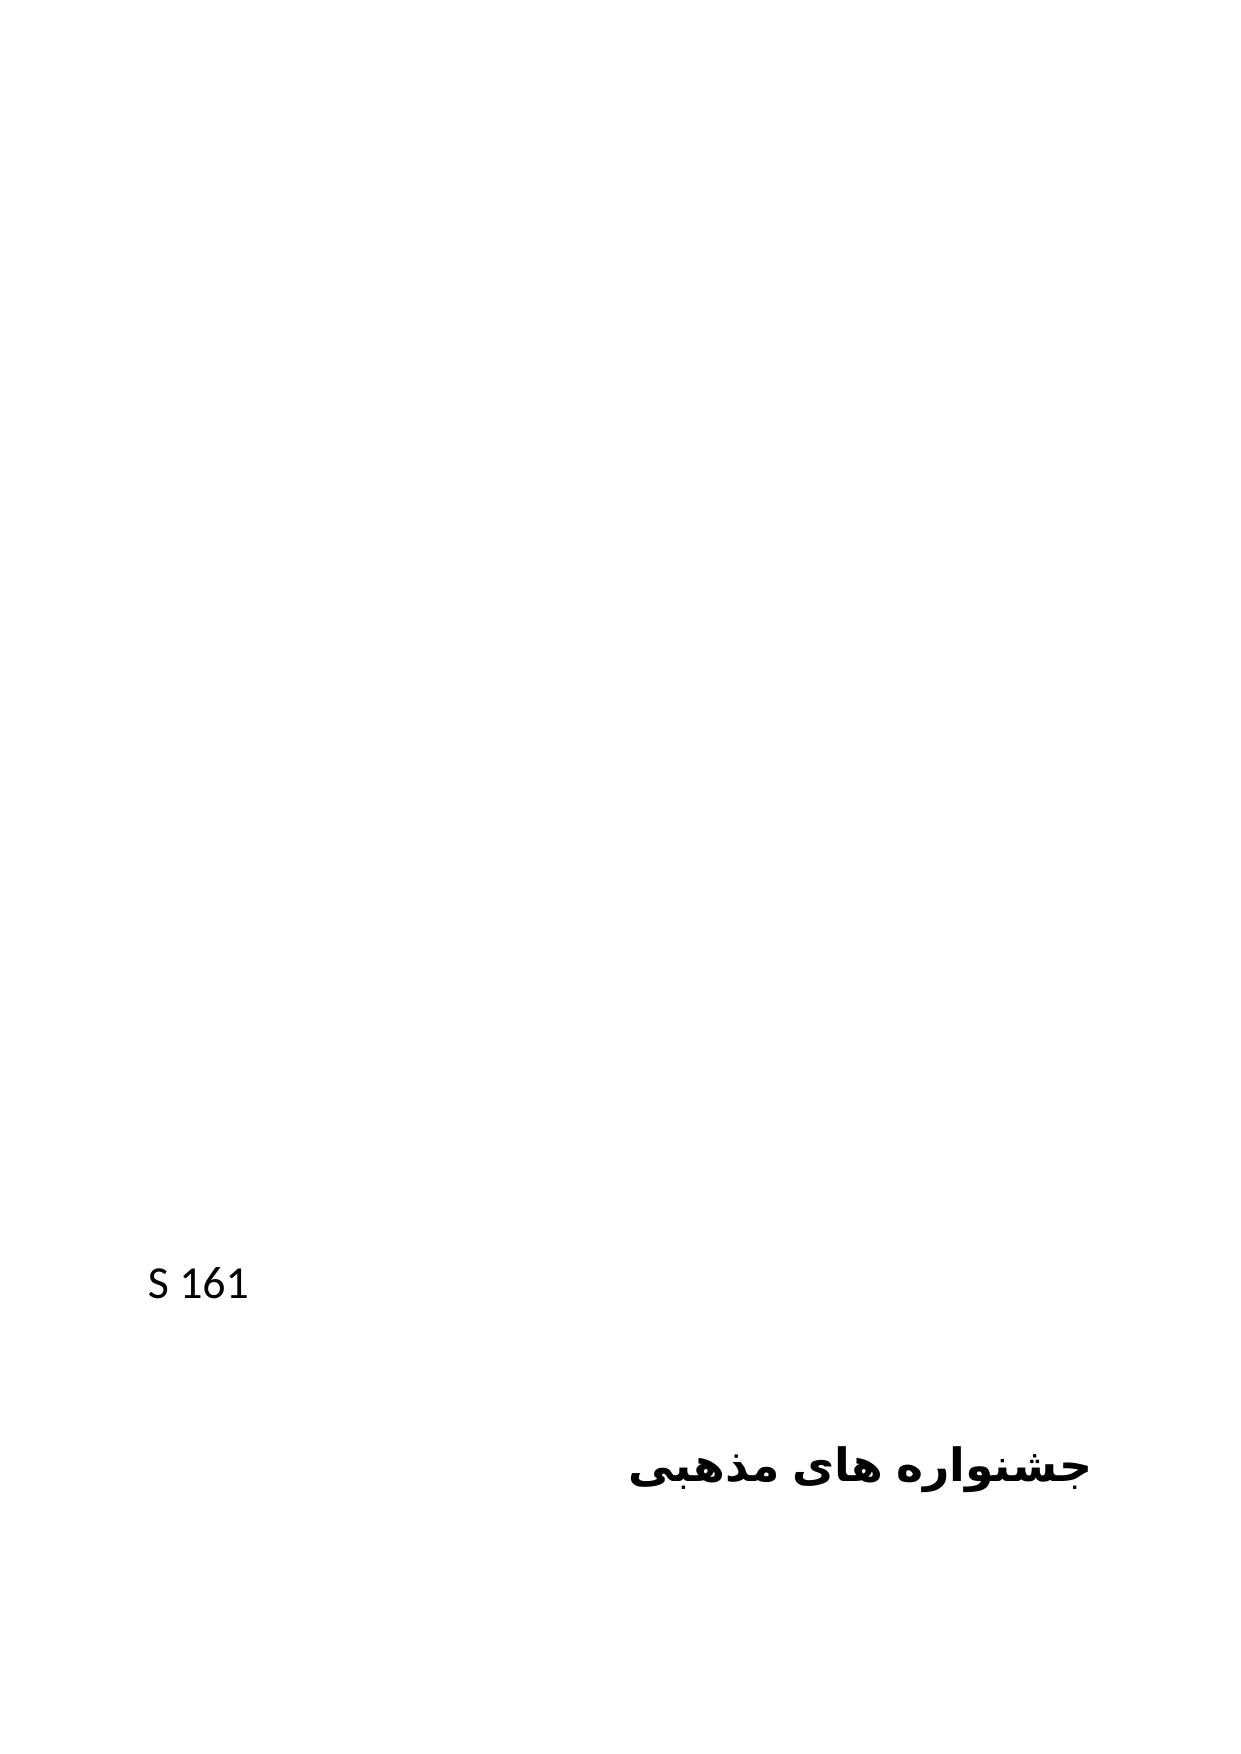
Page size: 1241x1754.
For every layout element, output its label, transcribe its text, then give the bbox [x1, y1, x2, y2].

text S 161 [148, 1254, 1093, 1310]
text جشنواره های مذهبی [148, 1439, 1093, 1492]
